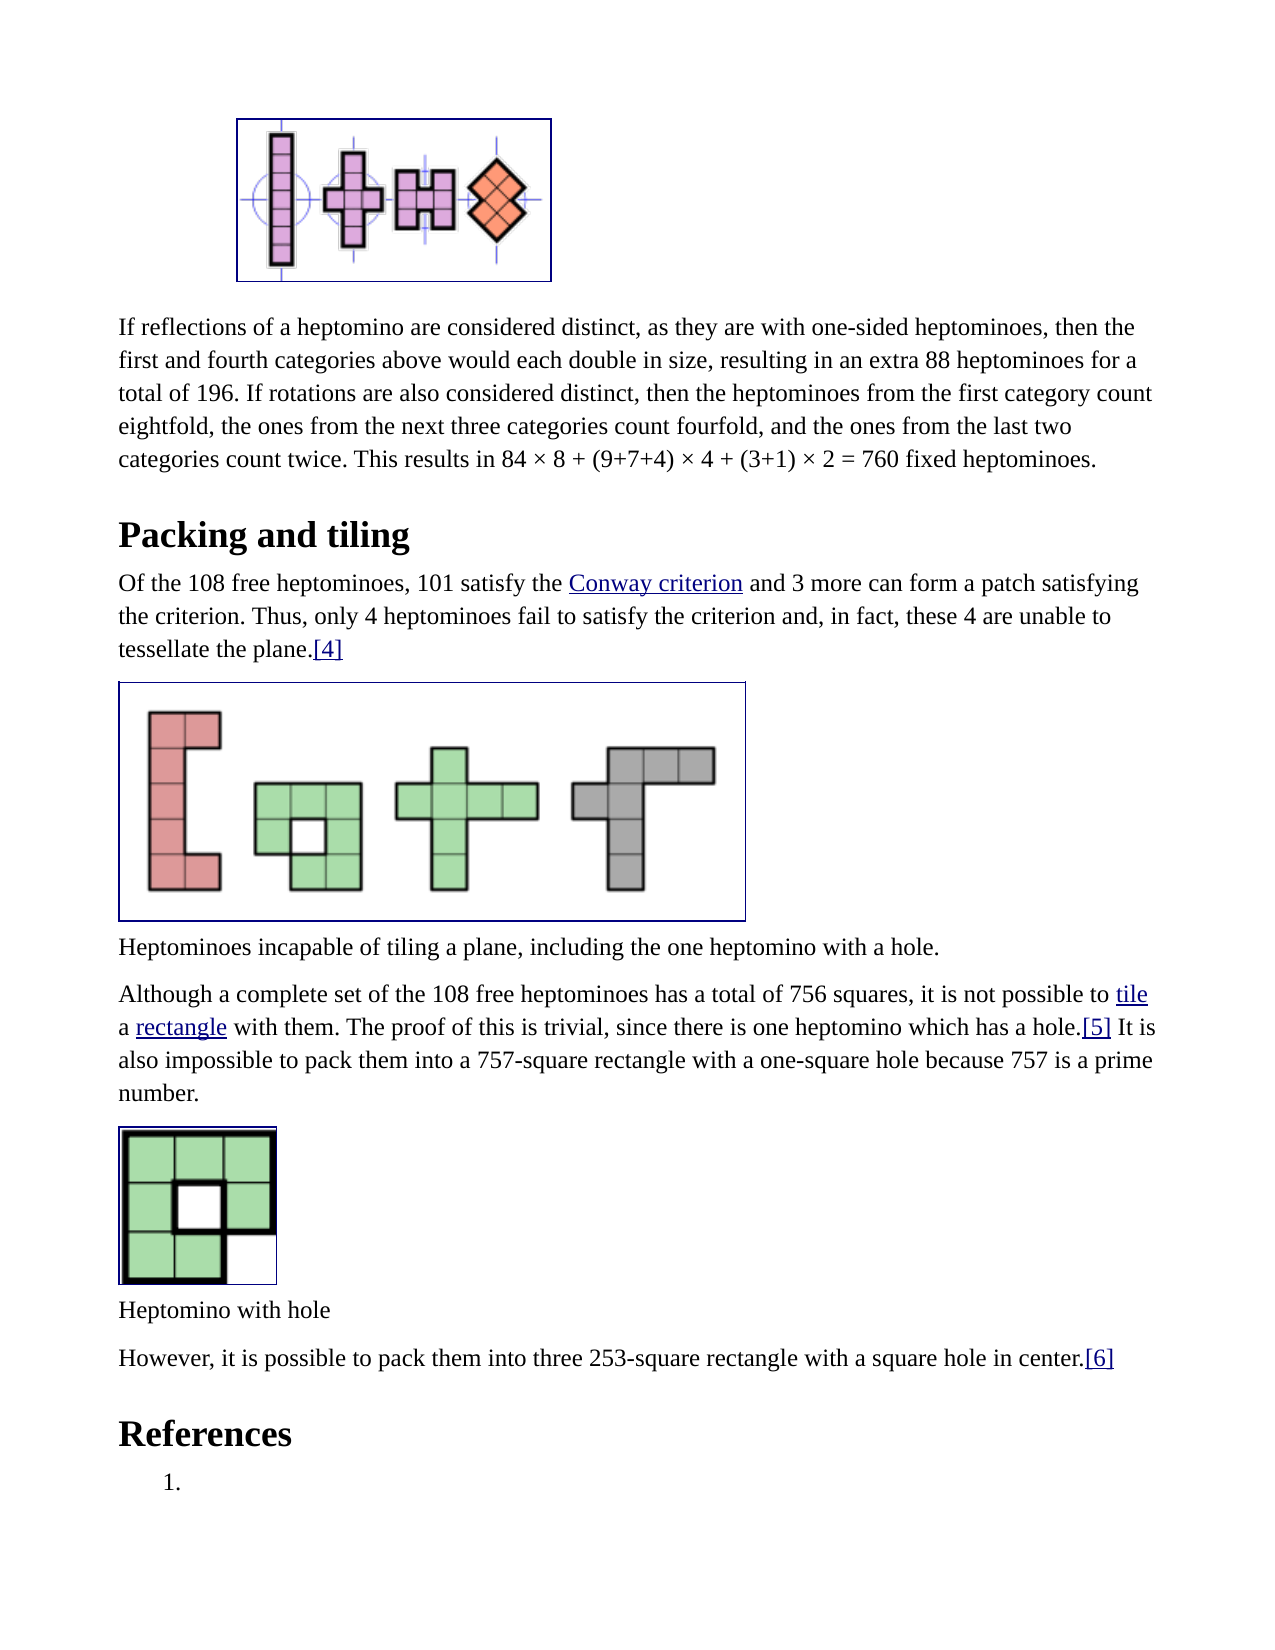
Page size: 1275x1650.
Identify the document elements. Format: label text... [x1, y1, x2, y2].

text Heptomino with hole [118, 1295, 1157, 1324]
text Heptominoes incapable of tiling a plane, including the one heptomino with a hole. [118, 932, 1157, 961]
text However, it is possible to pack them into three 253-square rectangle with a square hole in center.[6] [118, 1343, 1157, 1371]
subtitle References [118, 1411, 1157, 1454]
picture [120, 683, 745, 920]
subtitle Packing and tiling [118, 512, 1157, 555]
picture [120, 1128, 276, 1284]
picture [238, 120, 550, 281]
text Of the 108 free heptominoes, 101 satisfy the Conway criterion and 3 more can form a patch satisfying the criterion. Thus, only 4 heptominoes fail to satisfy the criterion and, in fact, these 4 are unable to tessellate the plane.[4] [118, 568, 1157, 663]
text If reflections of a heptomino are considered distinct, as they are with one-sided heptominoes, then the first and fourth categories above would each double in size, resulting in an extra 88 heptominoes for a total of 196. If rotations are also considered distinct, then the heptominoes from the first category count eightfold, the ones from the next three categories count fourfold, and the ones from the last two categories count twice. This results in 84 × 8 + (9+7+4) × 4 + (3+1) × 2 = 760 fixed heptominoes. [118, 312, 1157, 472]
text Although a complete set of the 108 free heptominoes has a total of 756 squares, it is not possible to tile a rectangle with them. The proof of this is trivial, since there is one heptomino which has a hole.[5] It is also impossible to pack them into a 757-square rectangle with a one-square hole because 757 is a prime number. [118, 979, 1157, 1107]
